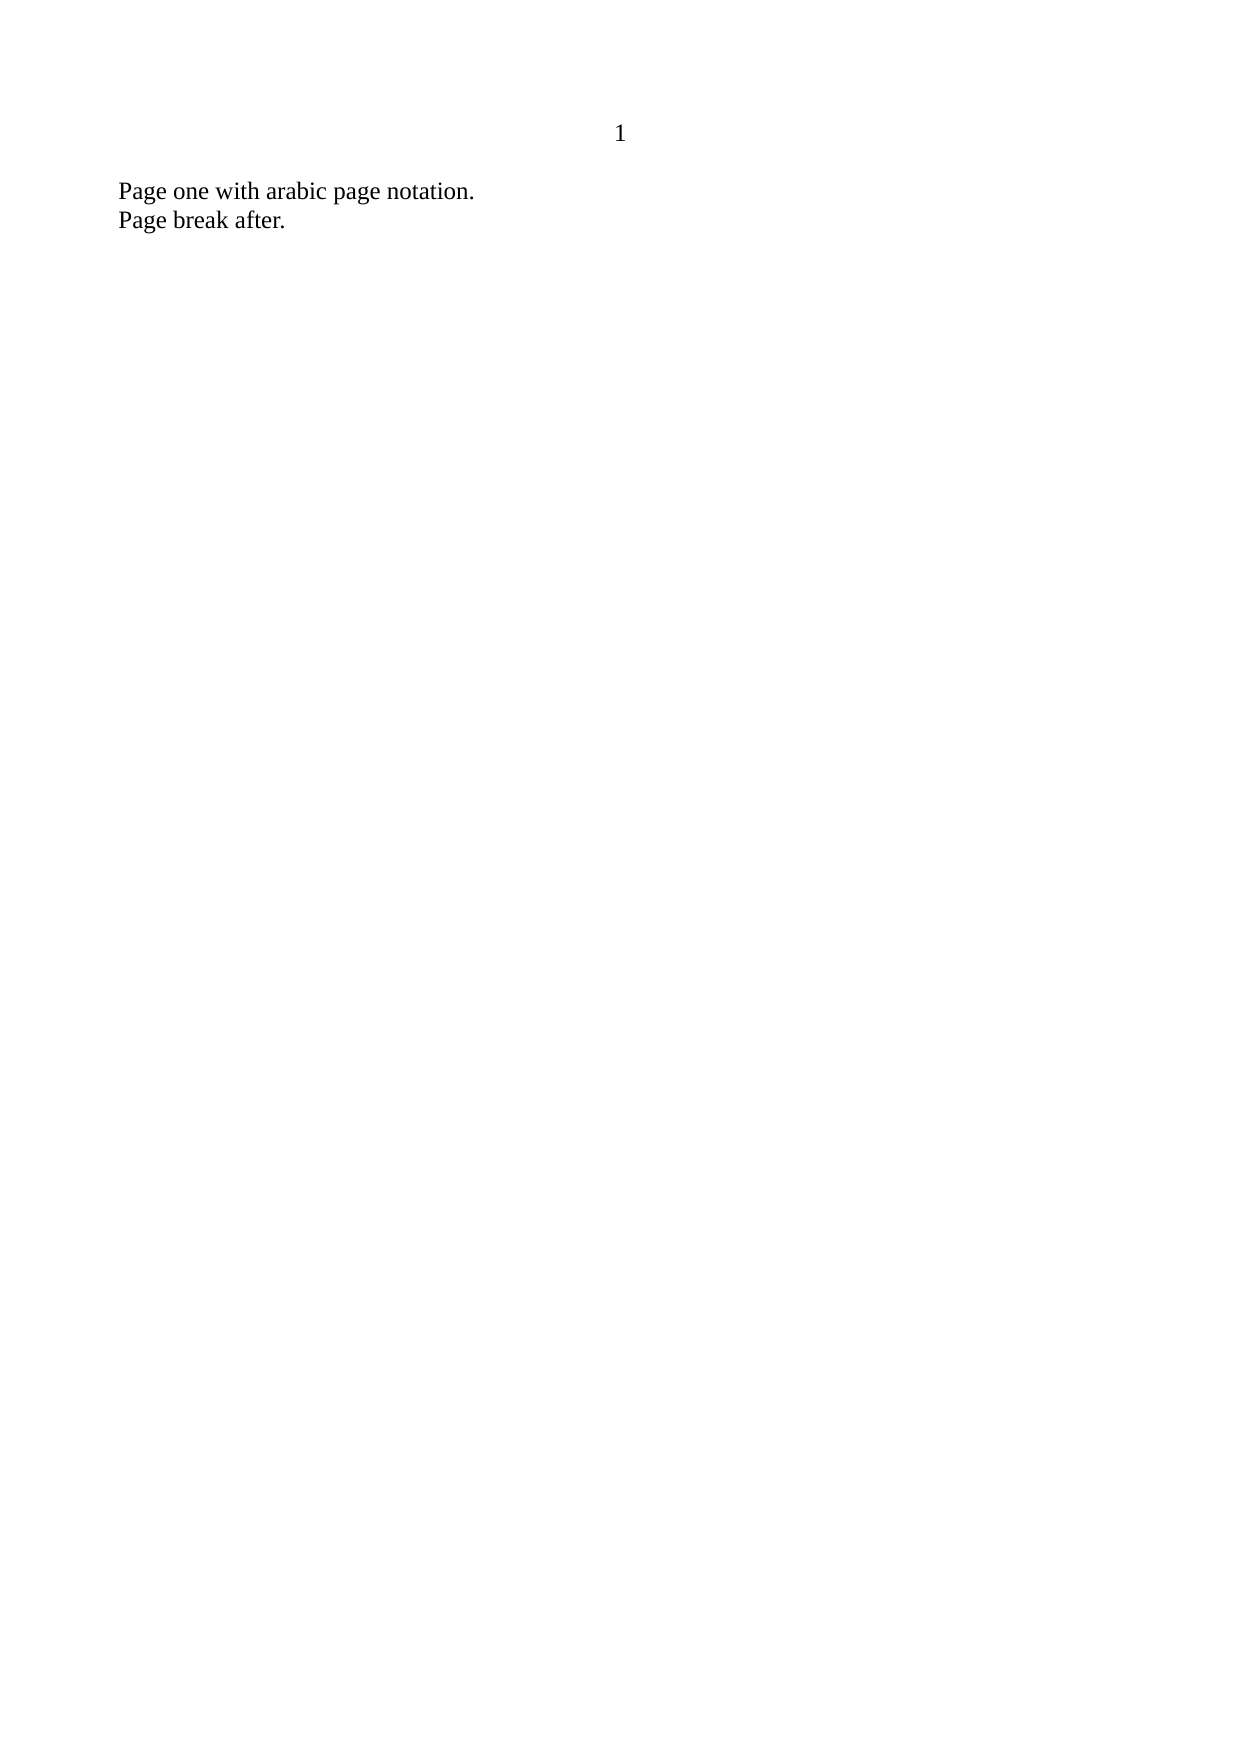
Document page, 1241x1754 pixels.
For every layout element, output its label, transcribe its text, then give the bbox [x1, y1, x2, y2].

text Page break after. [118, 205, 1122, 234]
text Page one with arabic page notation. [118, 176, 1122, 205]
